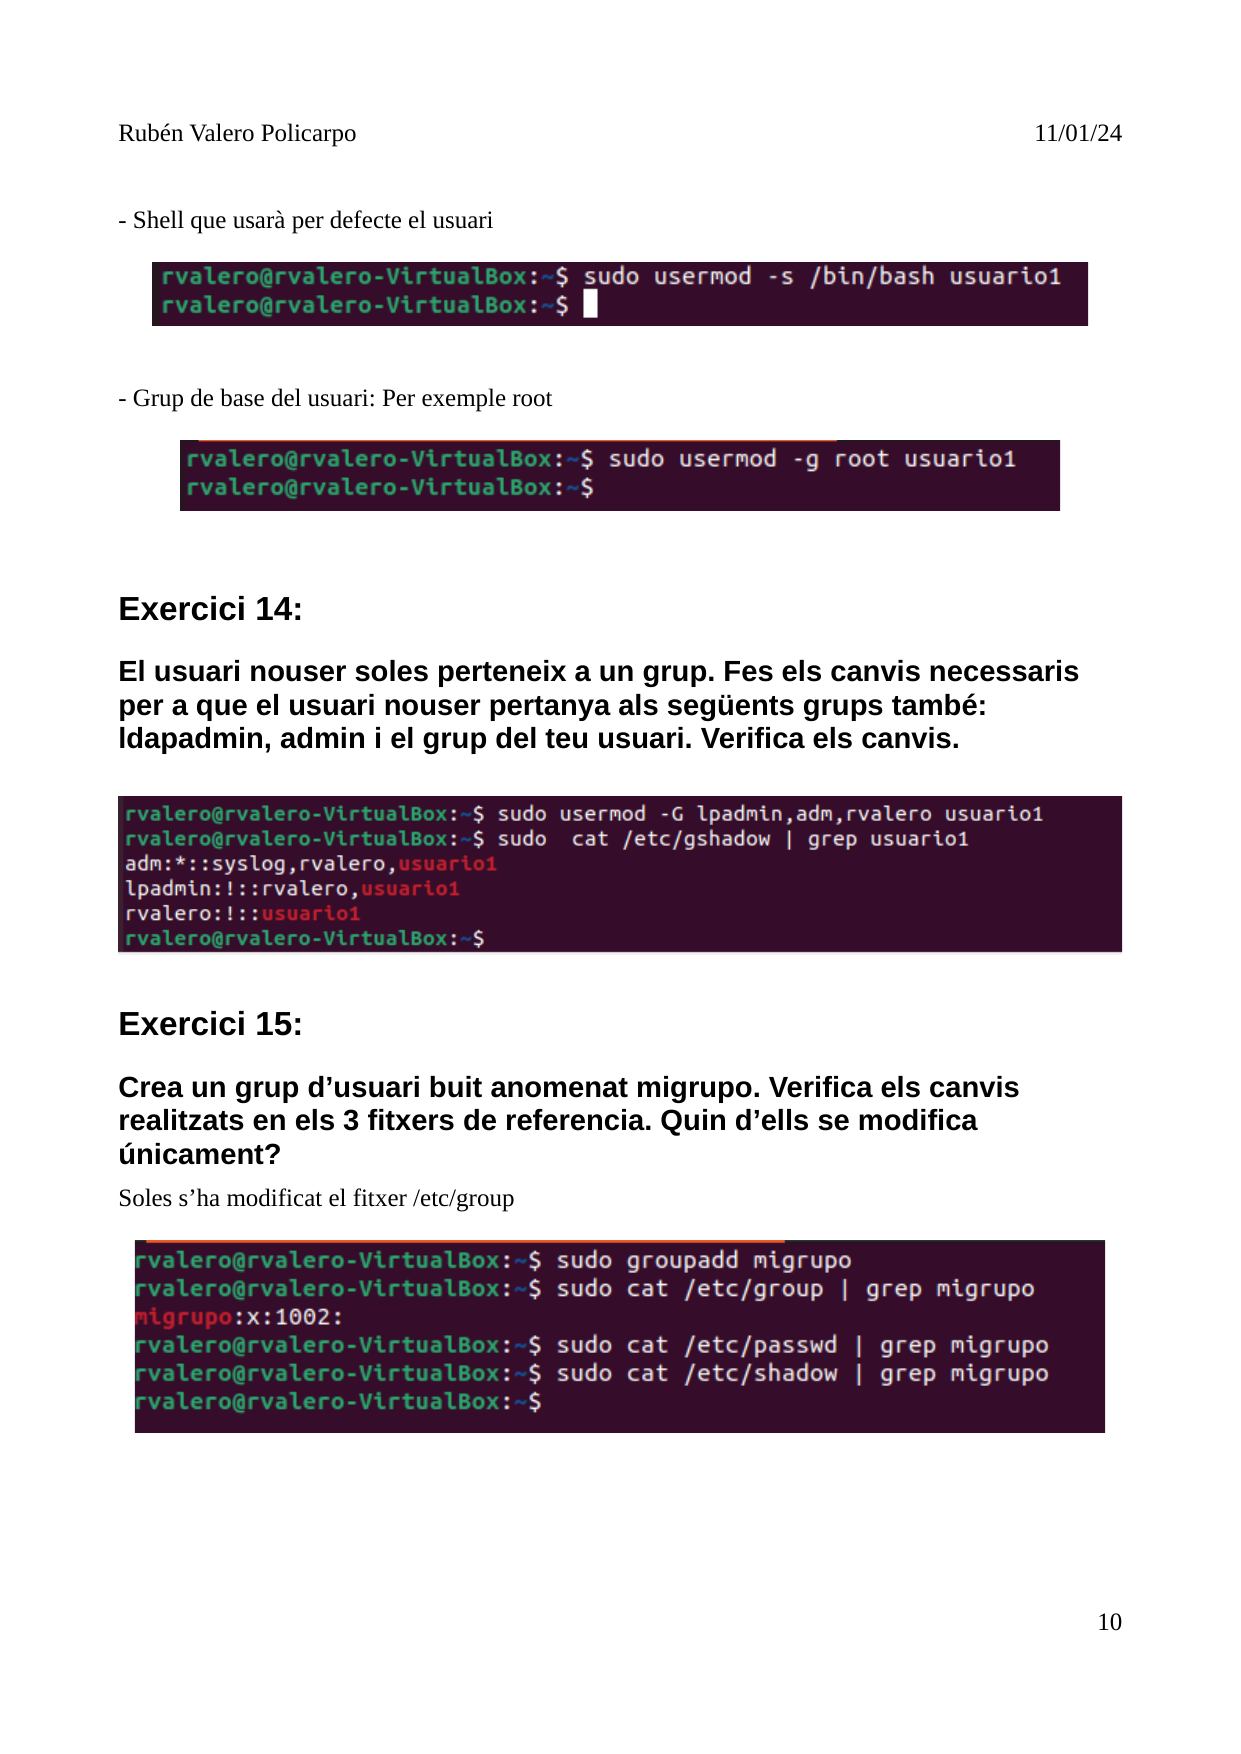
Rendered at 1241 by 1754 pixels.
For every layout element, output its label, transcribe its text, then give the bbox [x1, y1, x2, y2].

subtitle Exercici 15: [118, 1004, 1122, 1043]
picture [134, 1240, 1106, 1433]
picture [152, 262, 1089, 326]
subtitle El usuari nouser soles perteneix a un grup. Fes els canvis necessaris per a que el usuari nouser pertanya als següents grups també: ldapadmin, admin i el grup del teu usuari. Verifica els canvis. [118, 654, 1122, 755]
picture [118, 796, 1123, 955]
picture [180, 440, 1060, 511]
subtitle Crea un grup d’usuari buit anomenat migrupo. Verifica els canvis realitzats en els 3 fitxers de referencia. Quin d’ells se modifica únicament? [118, 1070, 1122, 1170]
text - Grup de base del usuari: Per exemple root [118, 383, 1122, 411]
subtitle Exercici 14: [118, 589, 1122, 627]
text - Shell que usarà per defecte el usuari [118, 205, 1122, 234]
text Soles s’ha modificat el fitxer /etc/group [118, 1183, 1122, 1212]
